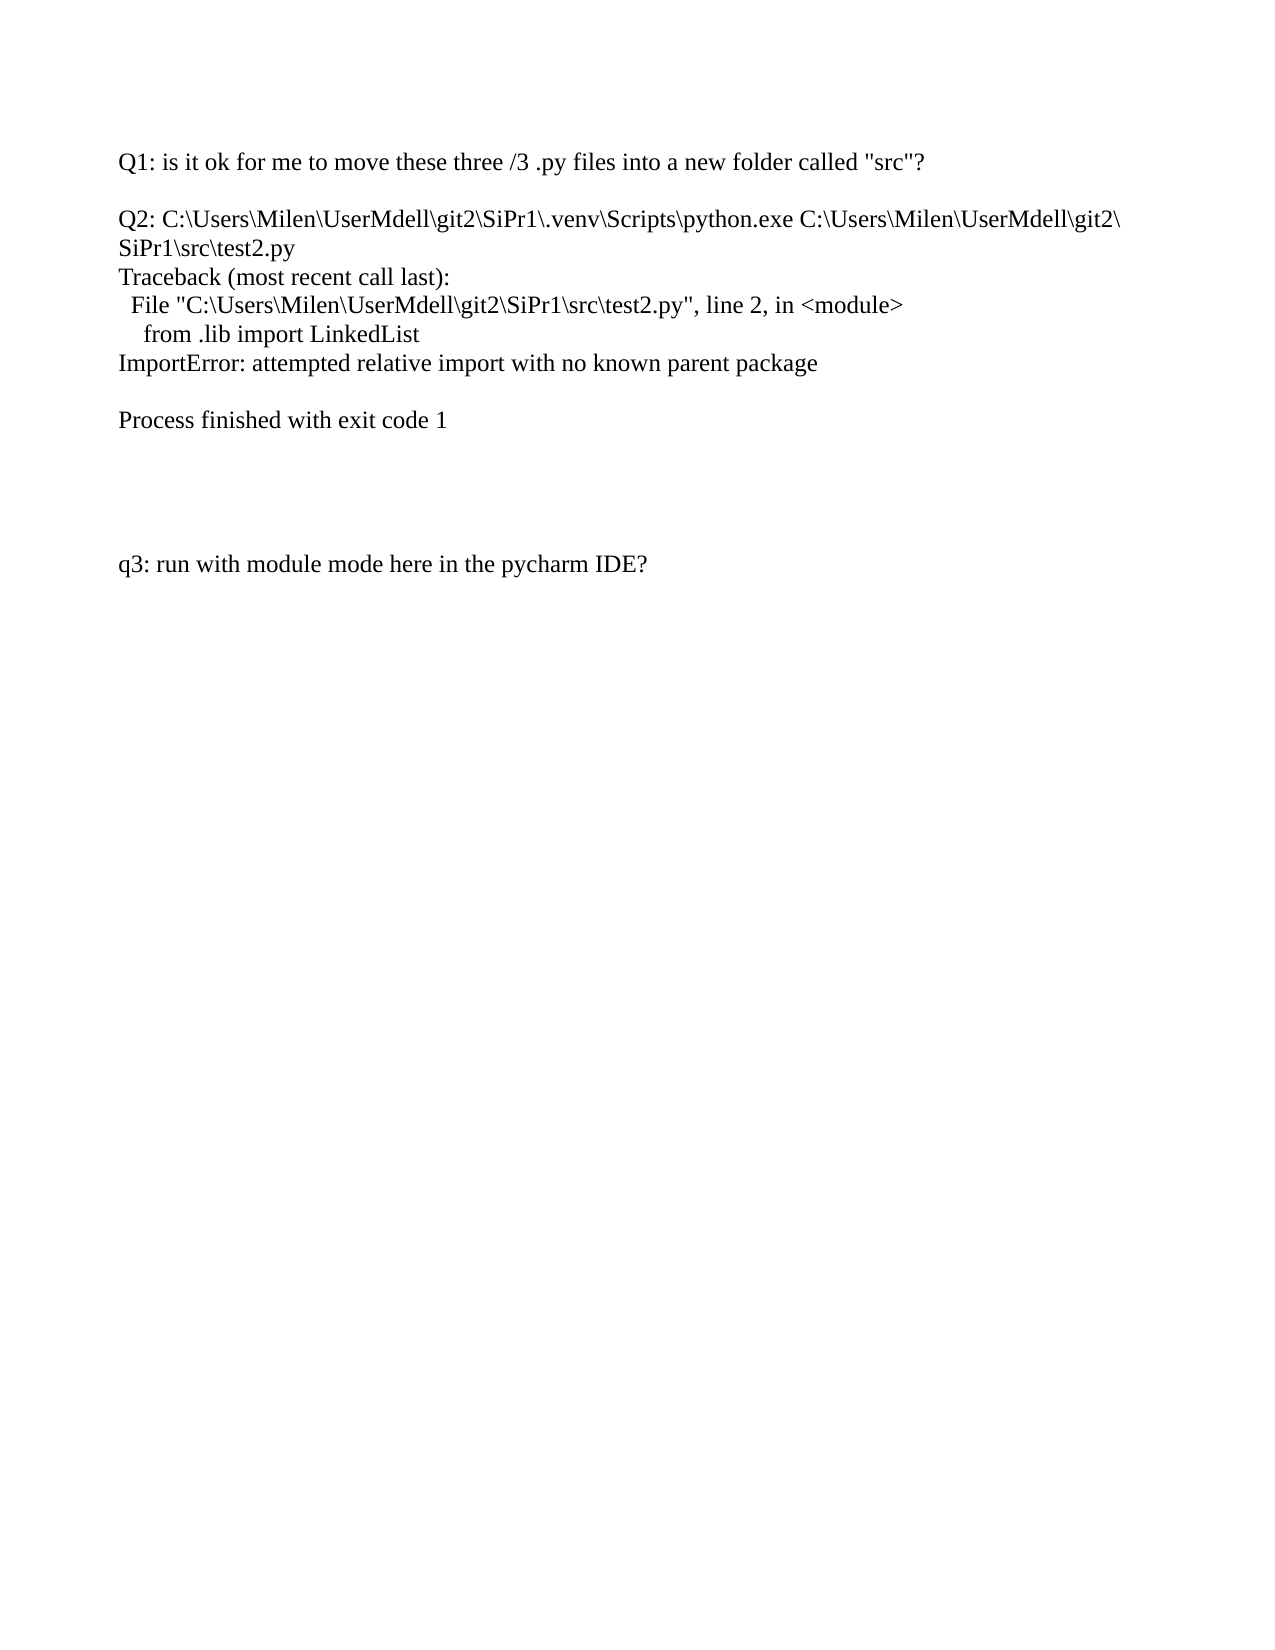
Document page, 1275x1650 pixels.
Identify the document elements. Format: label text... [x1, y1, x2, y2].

text Q2: C:\Users\Milen\UserMdell\git2\SiPr1\.venv\Scripts\python.exe C:\Users\Milen\UserMdell\git2\SiPr1\src\test2.py [118, 204, 1157, 262]
text Traceback (most recent call last): [118, 262, 1157, 291]
text File "C:\Users\Milen\UserMdell\git2\SiPr1\src\test2.py", line 2, in <module> [118, 291, 1157, 319]
text from .lib import LinkedList [118, 319, 1157, 348]
text Q1: is it ok for me to move these three /3 .py files into a new folder called "src"? [118, 147, 1157, 176]
text q3: run with module mode here in the pycharm IDE? [118, 549, 1157, 578]
text ImportError: attempted relative import with no known parent package [118, 348, 1157, 377]
text Process finished with exit code 1 [118, 406, 1157, 434]
